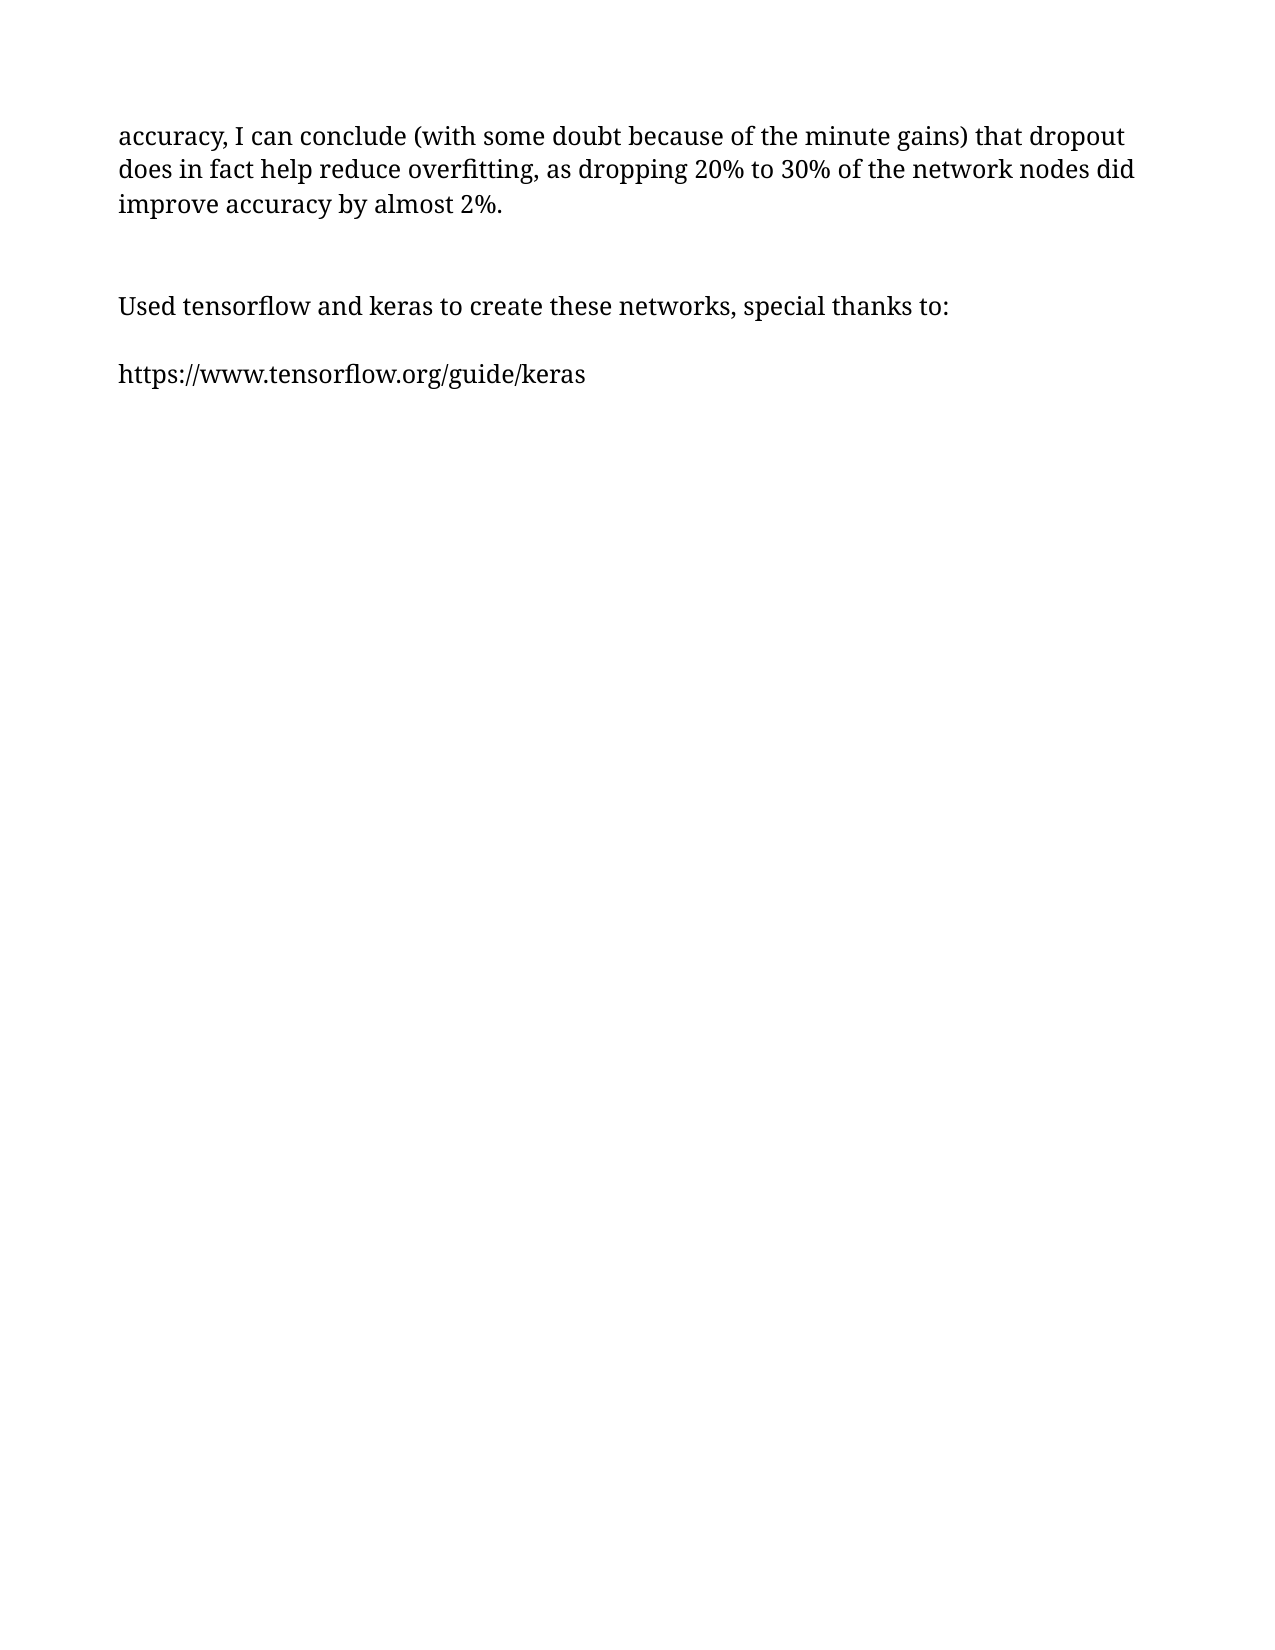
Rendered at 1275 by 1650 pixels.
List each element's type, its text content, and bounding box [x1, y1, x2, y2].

text Used tensorflow and keras to create these networks, special thanks to: [118, 288, 1157, 322]
text accuracy, I can conclude (with some doubt because of the minute gains) that dropout does in fact help reduce overfitting, as dropping 20% to 30% of the network nodes did improve accuracy by almost 2%. [118, 118, 1157, 220]
text https://www.tensorflow.org/guide/keras [118, 357, 1157, 391]
